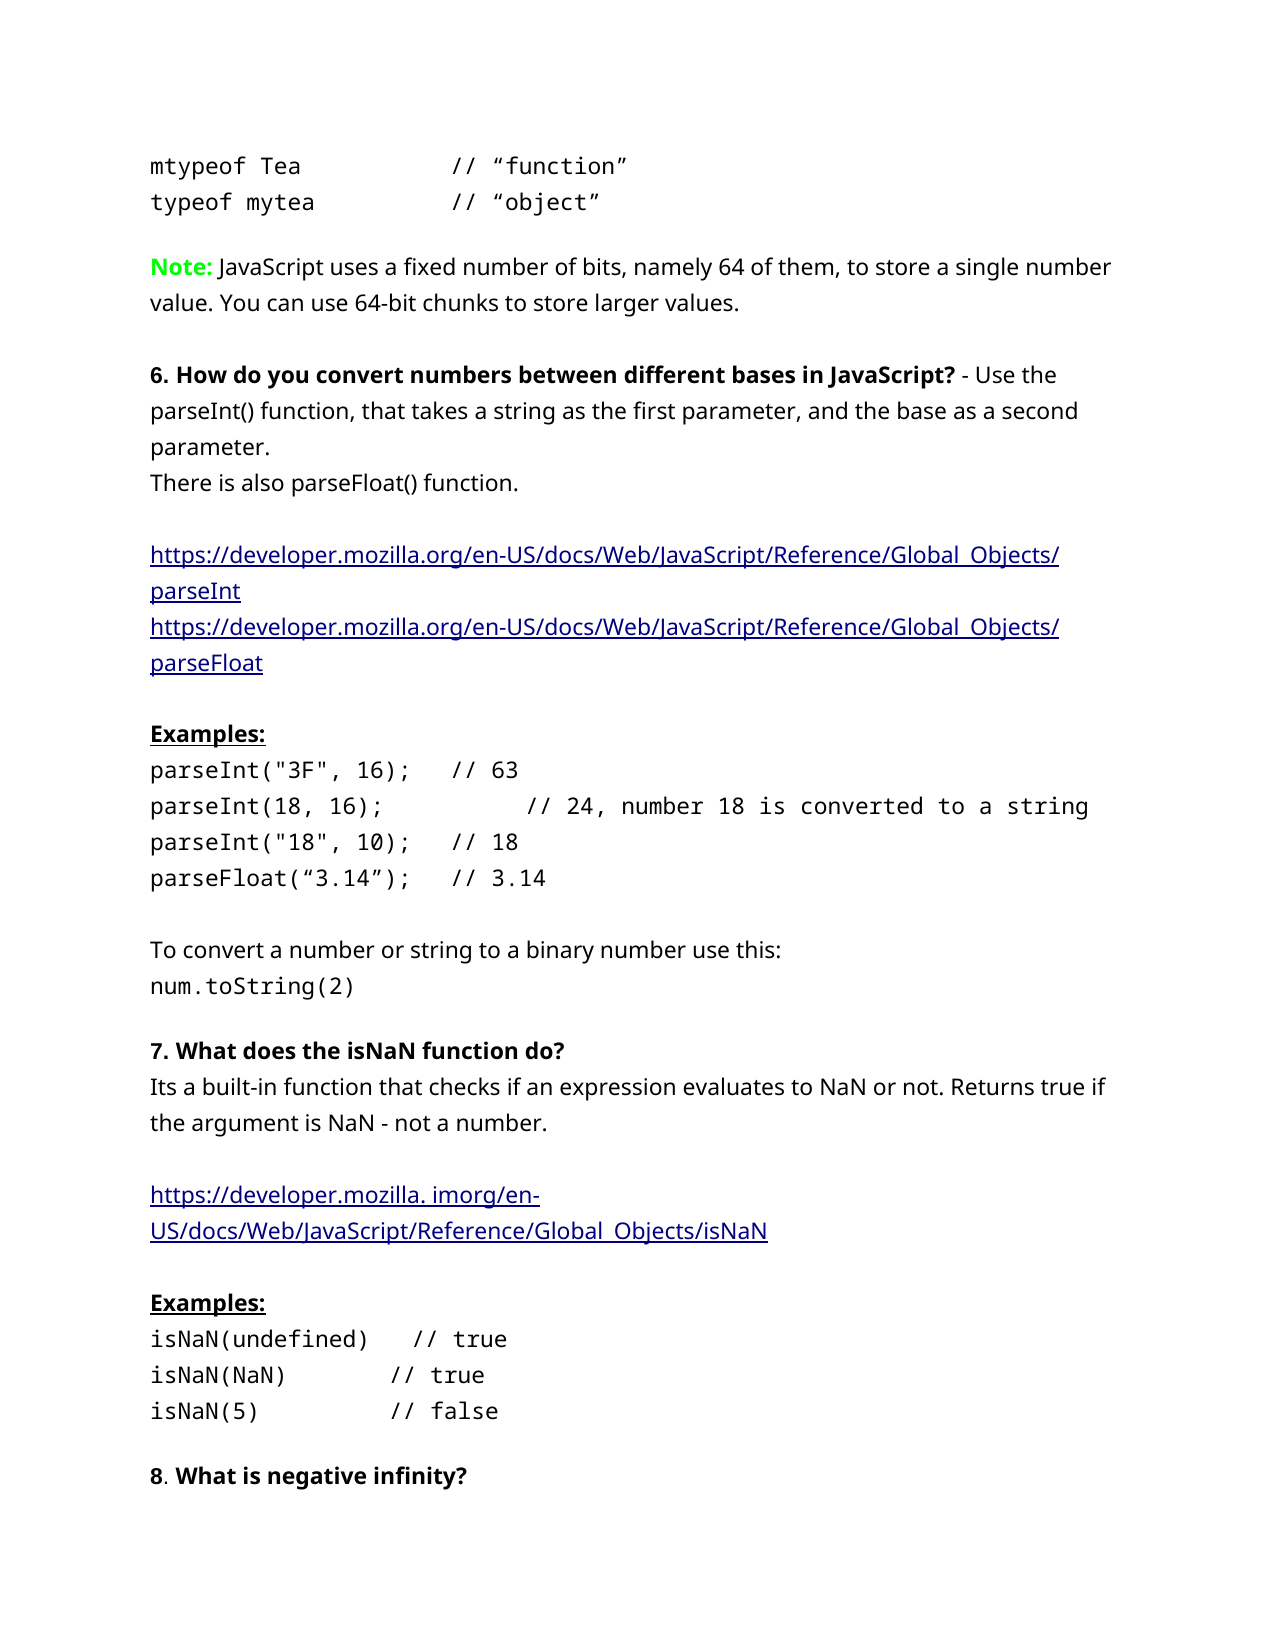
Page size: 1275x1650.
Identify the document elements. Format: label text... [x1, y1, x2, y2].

text num.toString(2) [150, 970, 1125, 1001]
text 6. How do you convert numbers between different bases in JavaScript? - Use the parseInt() function, that takes a string as the first parameter, and the base as a second parameter. [150, 359, 1125, 462]
text https://developer.mozilla.org/en-US/docs/Web/JavaScript/Reference/Global_Objects/parseFloat [150, 611, 1125, 678]
text https://developer.mozilla.org/en-US/docs/Web/JavaScript/Reference/Global_Objects/parseInt [150, 539, 1125, 606]
text Note: JavaScript uses a fixed number of bits, namely 64 of them, to store a single number value. You can use 64-bit chunks to store larger values. [150, 251, 1125, 318]
text Examples: [150, 718, 1125, 750]
text 7. What does the isNaN function do? [150, 1035, 1125, 1067]
text Examples: [150, 1287, 1125, 1318]
text isNaN(undefined) // true [150, 1323, 1125, 1354]
text isNaN(NaN) // true [150, 1359, 1125, 1390]
text Its a built-in function that checks if an expression evaluates to NaN or not. Returns true if the argument is NaN - not a number. [150, 1071, 1125, 1138]
text 8. What is negative infinity? [150, 1460, 1125, 1491]
text typeof mytea // “object” [150, 186, 1125, 217]
text parseInt("18", 10); // 18 [150, 826, 1125, 857]
text parseFloat(“3.14”); // 3.14 [150, 862, 1125, 893]
text mtypeof Tea // “function” [150, 150, 1125, 181]
text parseInt("3F", 16); // 63 [150, 754, 1125, 786]
text parseInt(18, 16); // 24, number 18 is converted to a string [150, 790, 1125, 822]
text https://developer.mozilla. imorg/en-US/docs/Web/JavaScript/Reference/Global_Objects/isNaN [150, 1179, 1125, 1246]
text isNaN(5) // false [150, 1395, 1125, 1426]
text To convert a number or string to a binary number use this: [150, 934, 1125, 965]
text There is also parseFloat() function. [150, 467, 1125, 498]
